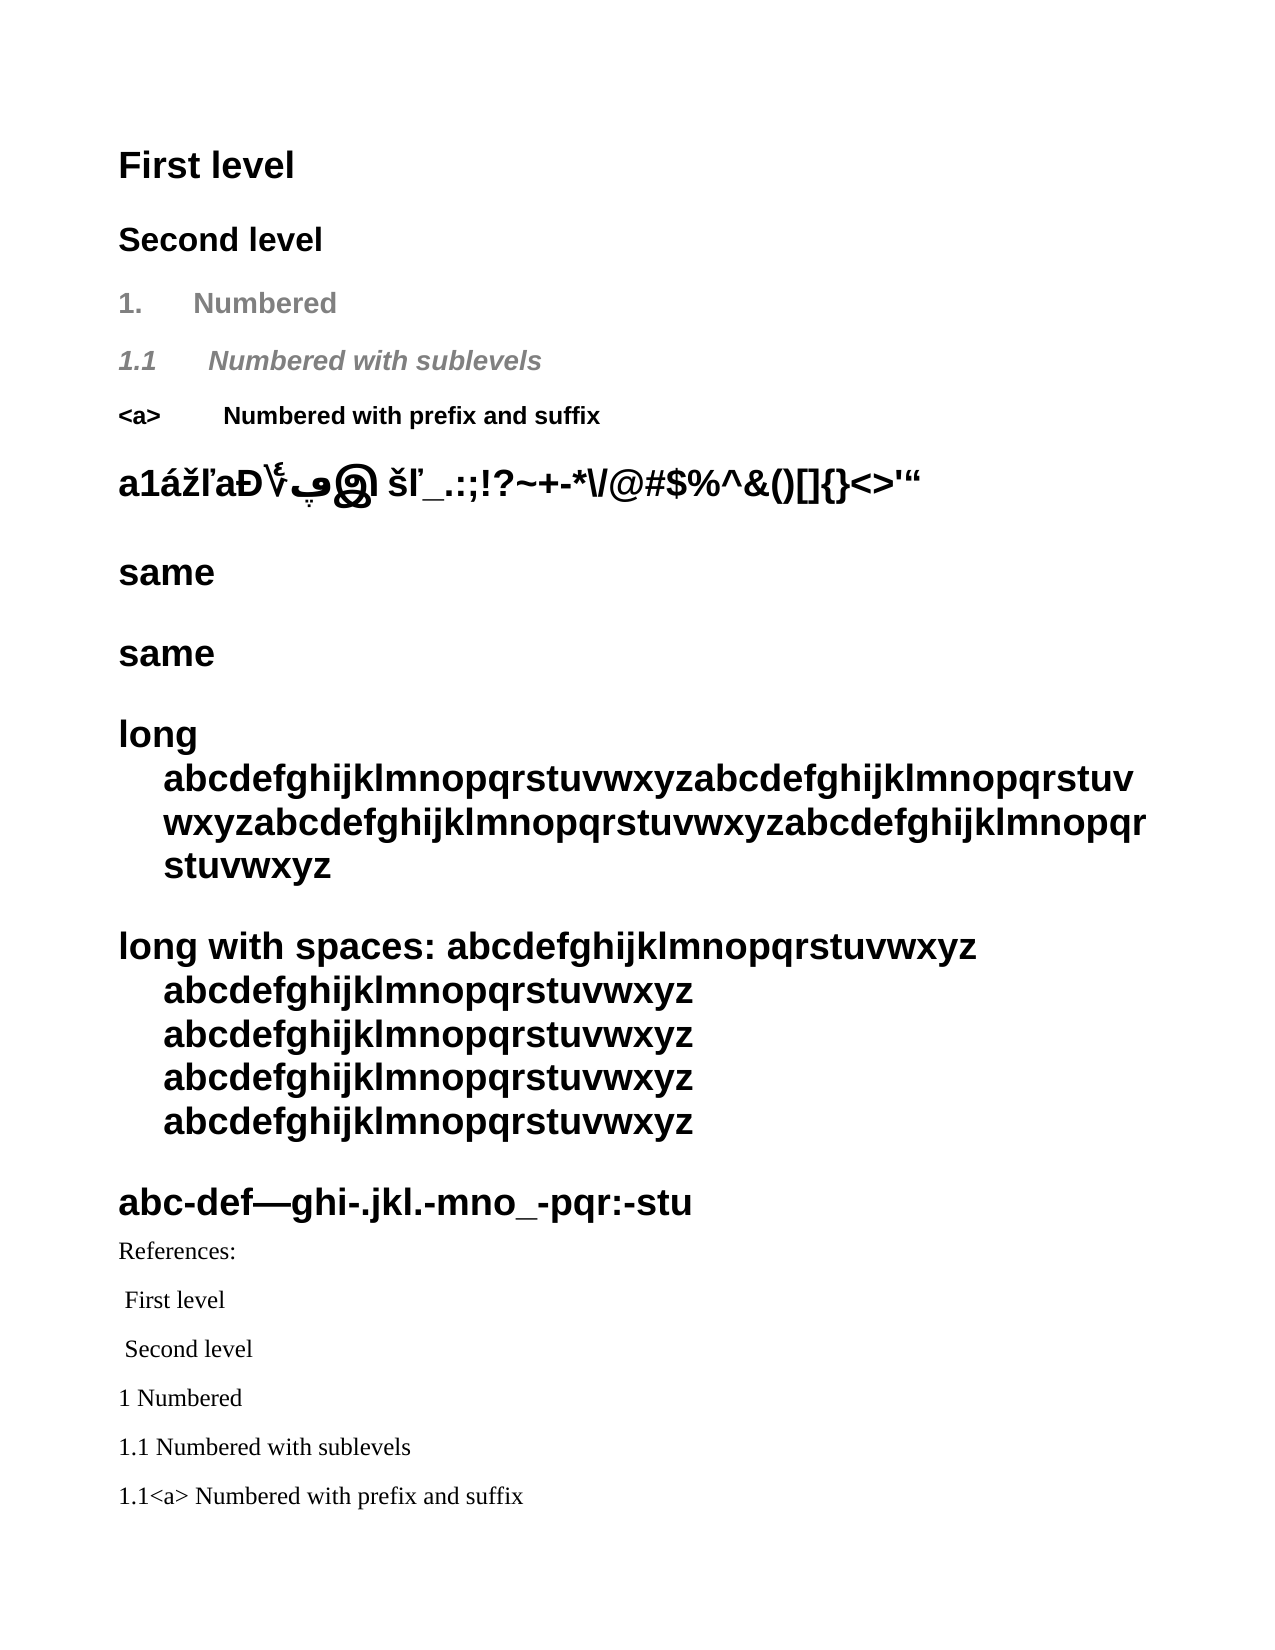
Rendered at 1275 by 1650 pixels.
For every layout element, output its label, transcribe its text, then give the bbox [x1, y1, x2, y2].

subtitle Second level [118, 220, 1157, 259]
text 1.1<a> Numbered with prefix and suffix [118, 1481, 1157, 1510]
subtitle same [118, 631, 1157, 674]
subtitle abc-def—ghi-.jkl.-mno_-pqr:-stu [118, 1180, 1157, 1223]
text References: [118, 1236, 1157, 1265]
subtitle Numbered with sublevels [118, 344, 1157, 376]
text 1 Numbered [118, 1383, 1157, 1412]
text 1.1 Numbered with sublevels [118, 1432, 1157, 1461]
subtitle Numbered [118, 286, 1157, 319]
text First level [118, 1285, 1157, 1314]
subtitle same [118, 550, 1157, 593]
subtitle long with spaces: abcdefghijklmnopqrstuvwxyz abcdefghijklmnopqrstuvwxyz abcdefghijklmnopqrstuvwxyz abcdefghijklmnopqrstuvwxyz abcdefghijklmnopqrstuvwxyz [118, 924, 1157, 1142]
subtitle long abcdefghijklmnopqrstuvwxyzabcdefghijklmnopqrstuvwxyzabcdefghijklmnopqrstuvwxyzabcdefghijklmnopqrstuvwxyz [118, 712, 1157, 887]
subtitle Numbered with prefix and suffix [118, 401, 1157, 430]
text Second level [118, 1334, 1157, 1363]
subtitle a1ážľaƉ؇ڥஇšľ_.:;!?~+-*\/@#$%^&()[]{}<>'“ [118, 461, 1157, 512]
subtitle First level [118, 143, 1157, 187]
